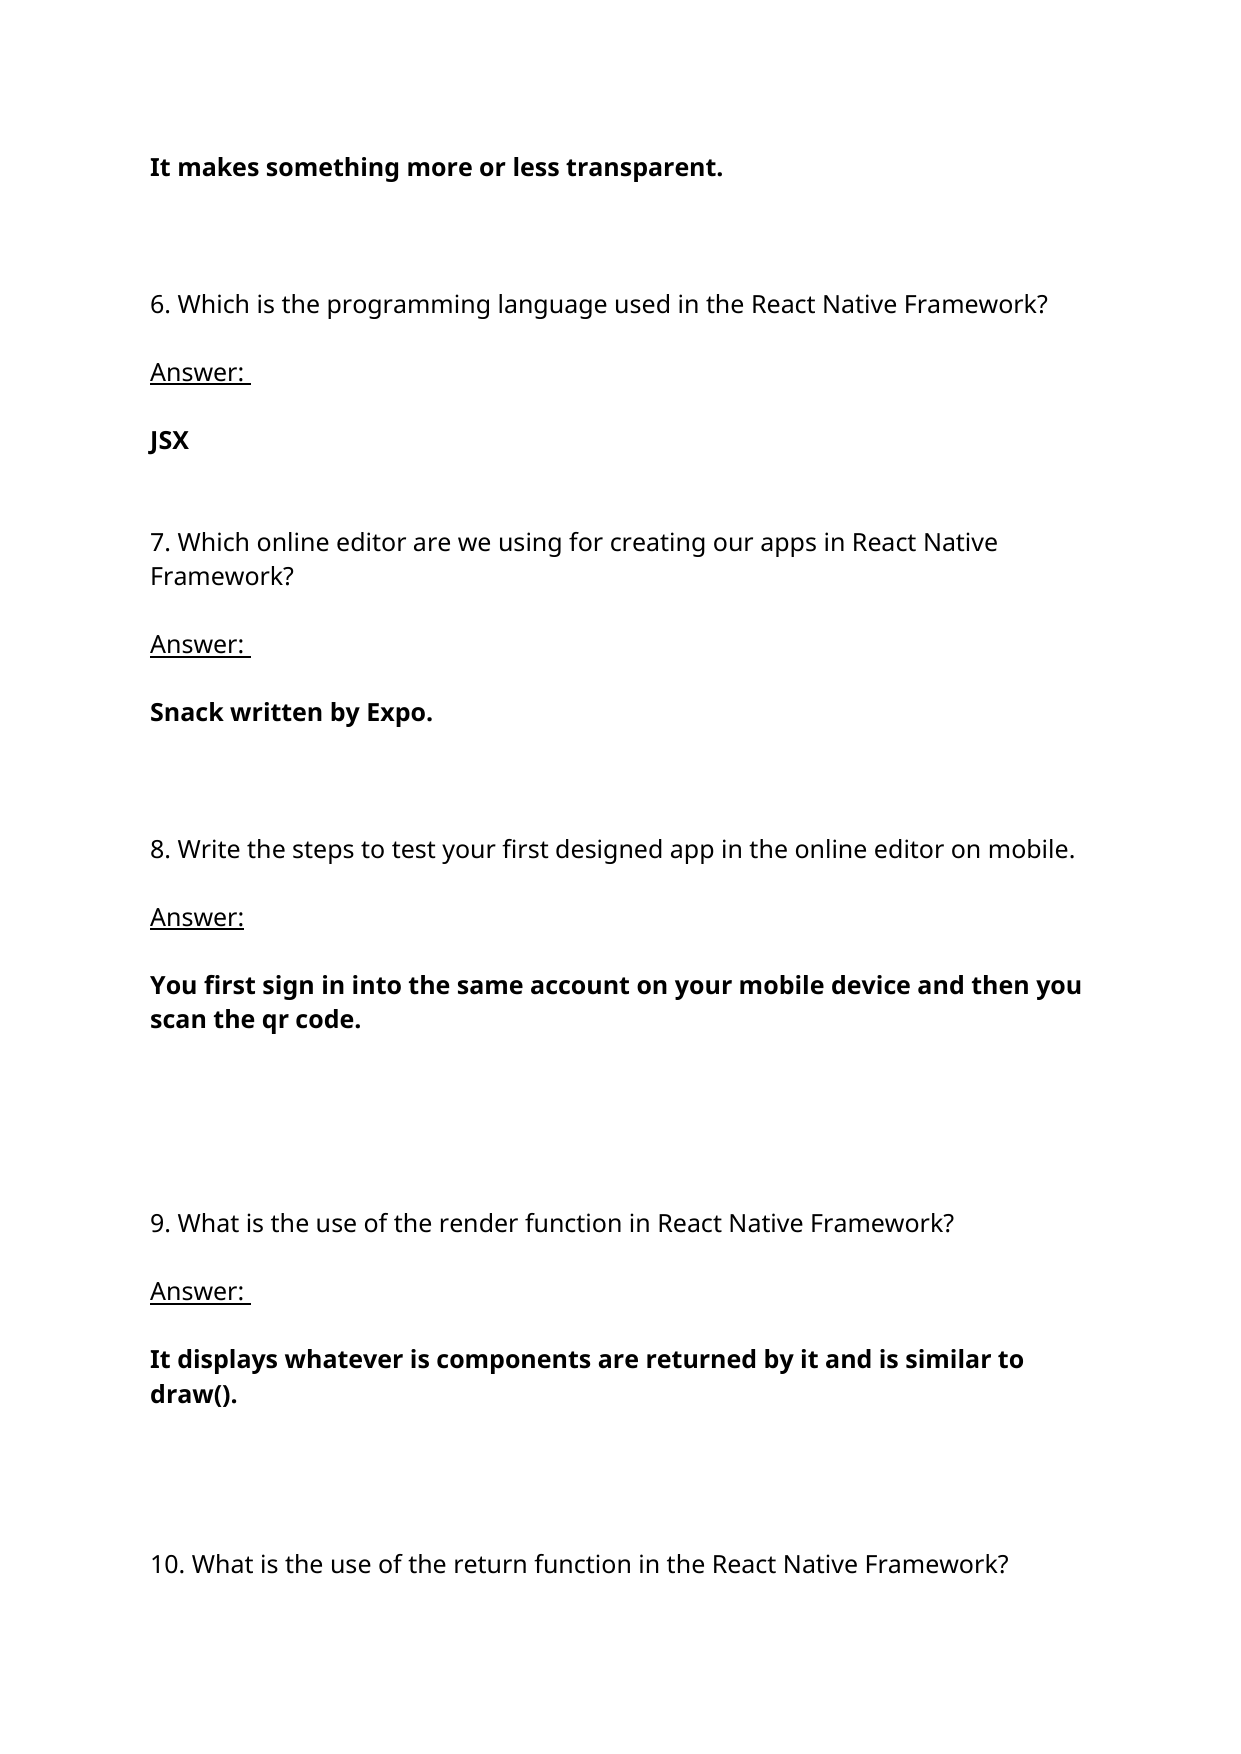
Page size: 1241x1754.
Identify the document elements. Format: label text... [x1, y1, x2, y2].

text JSX [150, 422, 1090, 457]
text It displays whatever is components are returned by it and is similar to draw(). [150, 1342, 1090, 1410]
text 7. Which online editor are we using for creating our apps in React Native Framework? [150, 525, 1090, 593]
text Answer: [150, 899, 1090, 933]
text Answer: [150, 627, 1090, 661]
text Answer: [150, 354, 1090, 388]
text Snack written by Expo. [150, 695, 1090, 729]
text Answer: [150, 1274, 1090, 1308]
text 8. Write the steps to test your first designed app in the online editor on mobile. [150, 831, 1090, 865]
text You first sign in into the same account on your mobile device and then you scan the qr code. [150, 967, 1090, 1036]
text 10. What is the use of the return function in the React Native Framework? [150, 1547, 1090, 1581]
text It makes something more or less transparent. [150, 150, 1090, 184]
text 9. What is the use of the render function in React Native Framework? [150, 1206, 1090, 1240]
text 6. Which is the programming language used in the React Native Framework? [150, 286, 1090, 320]
